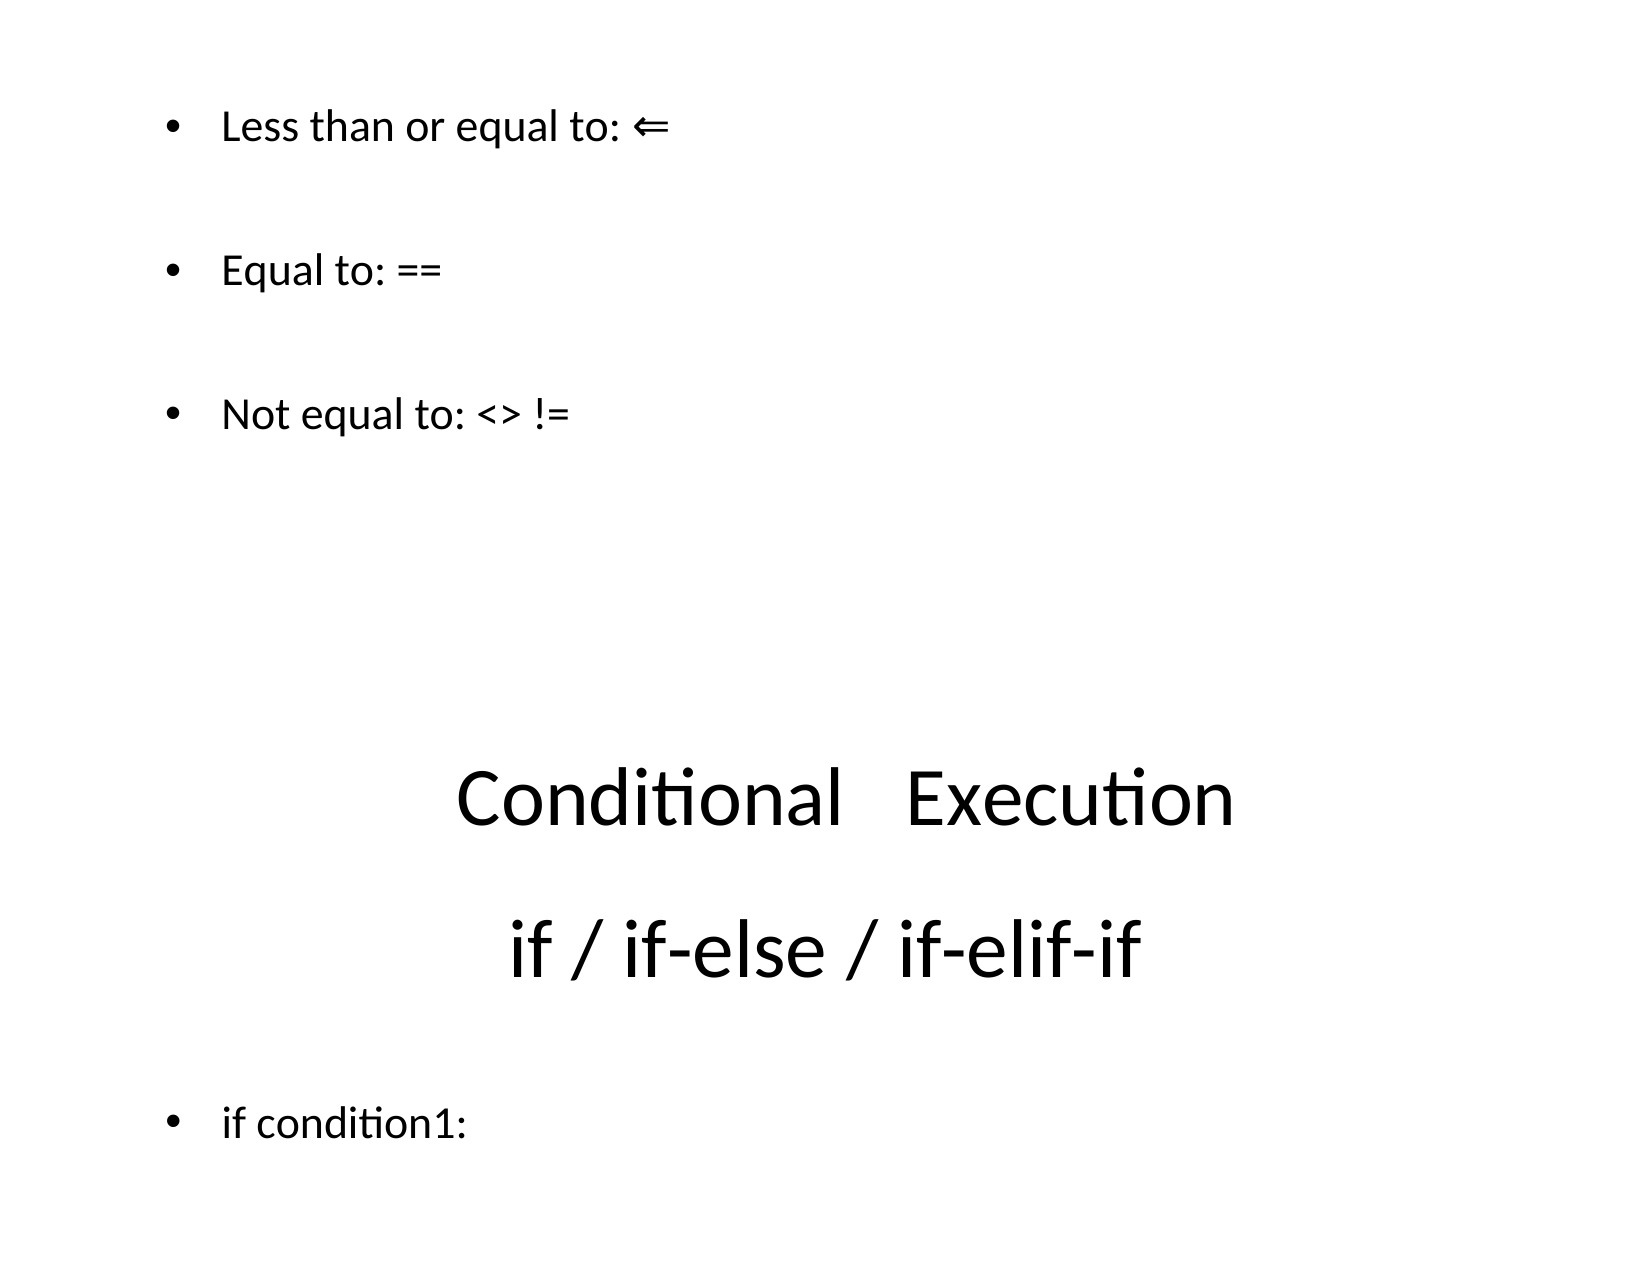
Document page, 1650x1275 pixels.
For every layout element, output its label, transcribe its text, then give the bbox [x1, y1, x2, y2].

table_header [75, 703, 221, 1053]
table_cell Less than or equal to: ⇐ [221, 59, 1575, 203]
table_cell Equal to: == [221, 204, 1575, 348]
table_cell if condition1: [221, 1053, 1575, 1231]
table_cell • [75, 348, 221, 641]
table_header Conditional Execution if / if-else / if-elif-if [221, 703, 1575, 1053]
table_cell • [75, 59, 221, 203]
table_cell Not equal to: <> != [221, 348, 1575, 641]
table_cell • [75, 1053, 221, 1231]
table_cell • [75, 204, 221, 348]
